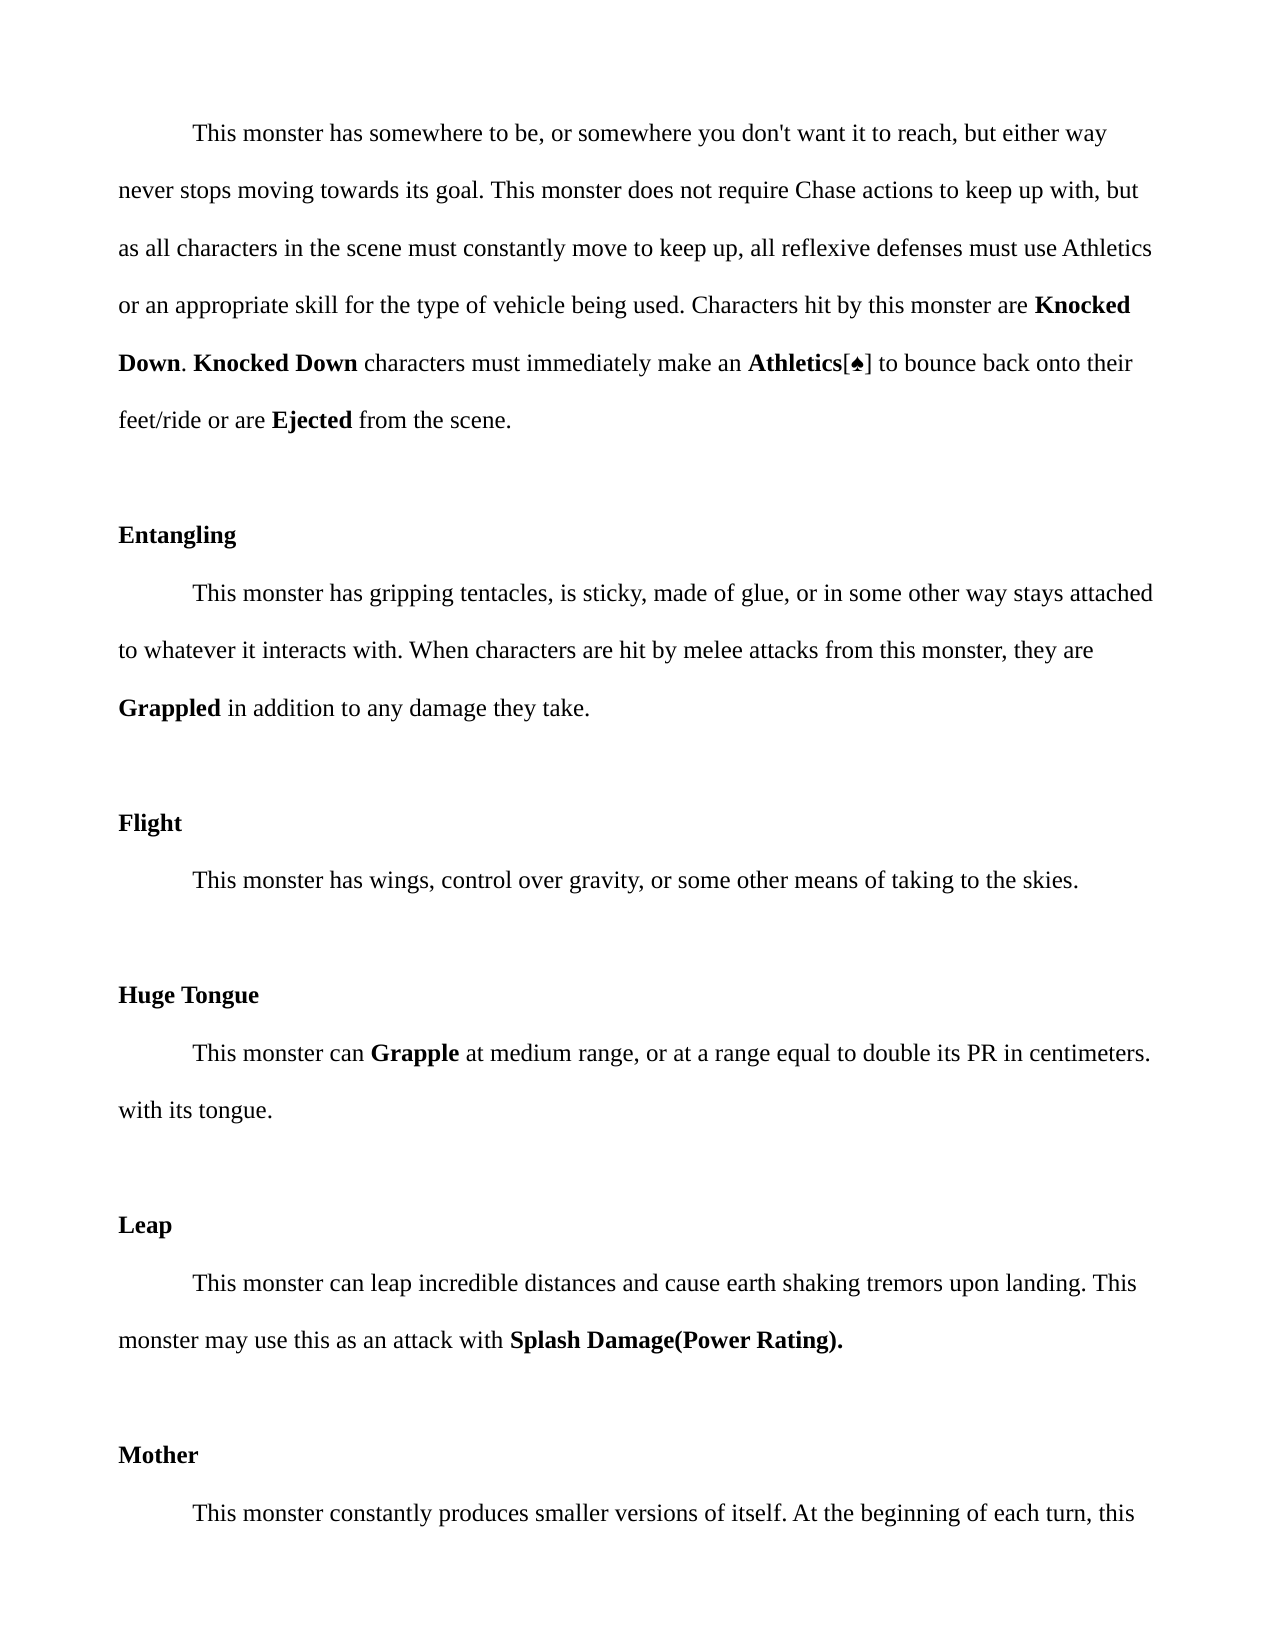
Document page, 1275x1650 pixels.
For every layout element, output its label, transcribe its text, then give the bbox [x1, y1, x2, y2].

text Leap [118, 1211, 1157, 1239]
text Flight [118, 808, 1157, 837]
text This monster constantly produces smaller versions of itself. At the beginning of each turn, this [118, 1498, 1157, 1527]
text Mother [118, 1441, 1157, 1469]
text This monster has gripping tentacles, is sticky, made of glue, or in some other way stays attached to whatever it interacts with. When characters are hit by melee attacks from this monster, they are Grappled in addition to any damage they take. [118, 578, 1157, 722]
text This monster can leap incredible distances and cause earth shaking tremors upon landing. This monster may use this as an attack with Splash Damage(Power Rating). [118, 1268, 1157, 1354]
text This monster can Grapple at medium range, or at a range equal to double its PR in centimeters. with its tongue. [118, 1038, 1157, 1124]
text Entangling [118, 521, 1157, 549]
text This monster has somewhere to be, or somewhere you don't want it to reach, but either way never stops moving towards its goal. This monster does not require Chase actions to keep up with, but as all characters in the scene must constantly move to keep up, all reflexive defenses must use Athletics or an appropriate skill for the type of vehicle being used. Characters hit by this monster are Knocked Down. Knocked Down characters must immediately make an Athletics[♠] to bounce back onto their feet/ride or are Ejected from the scene. [118, 118, 1157, 434]
text Huge Tongue [118, 981, 1157, 1009]
text This monster has wings, control over gravity, or some other means of taking to the skies. [118, 866, 1157, 894]
